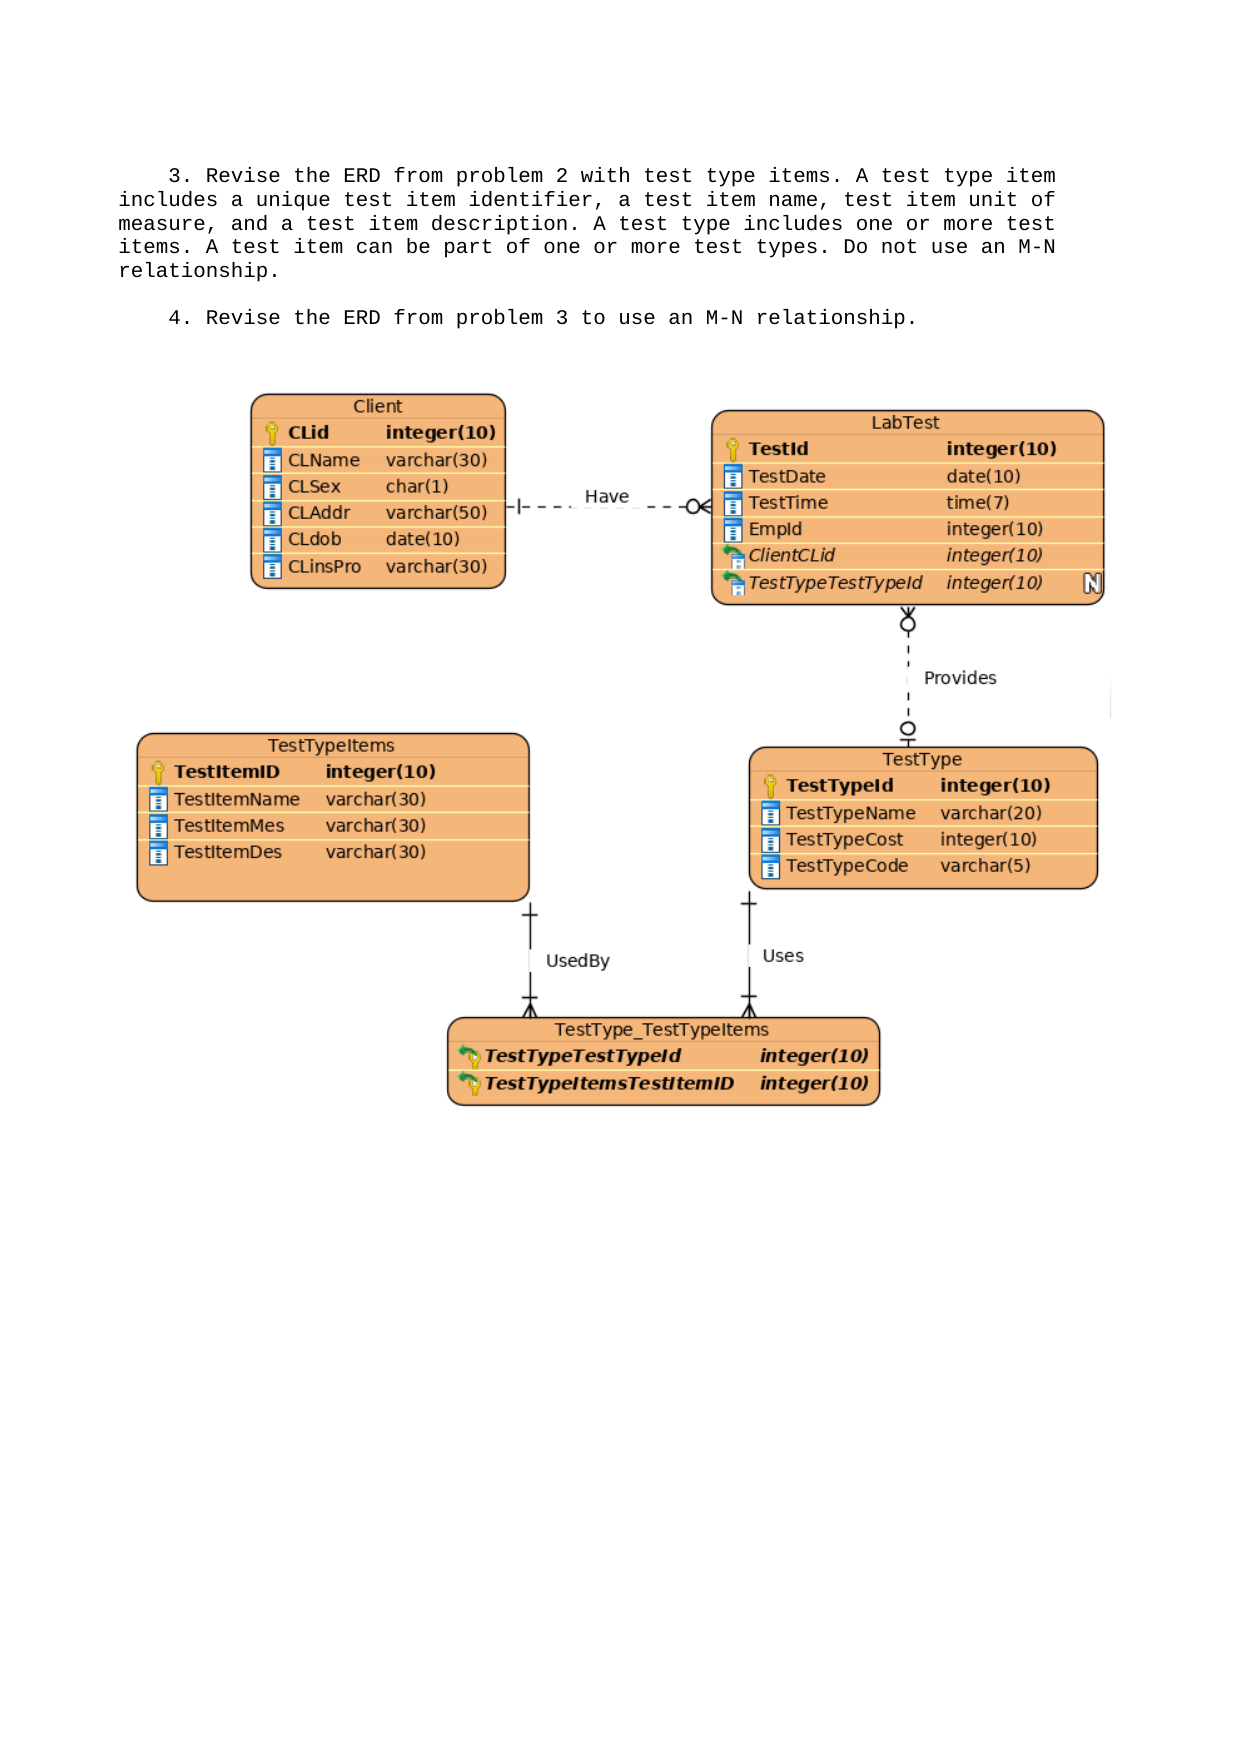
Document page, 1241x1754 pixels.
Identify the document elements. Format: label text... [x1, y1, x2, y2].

text 4. Revise the ERD from problem 3 to use an M-N relationship. [118, 307, 1122, 331]
text 3. Revise the ERD from problem 2 with test type items. A test type item includes a unique test item identifier, a test item name, test item unit of measure, and a test item description. A test type includes one or more test items. A test item can be part of one or more test types. Do not use an M-N relationship. [118, 165, 1122, 284]
picture [128, 331, 1112, 1126]
